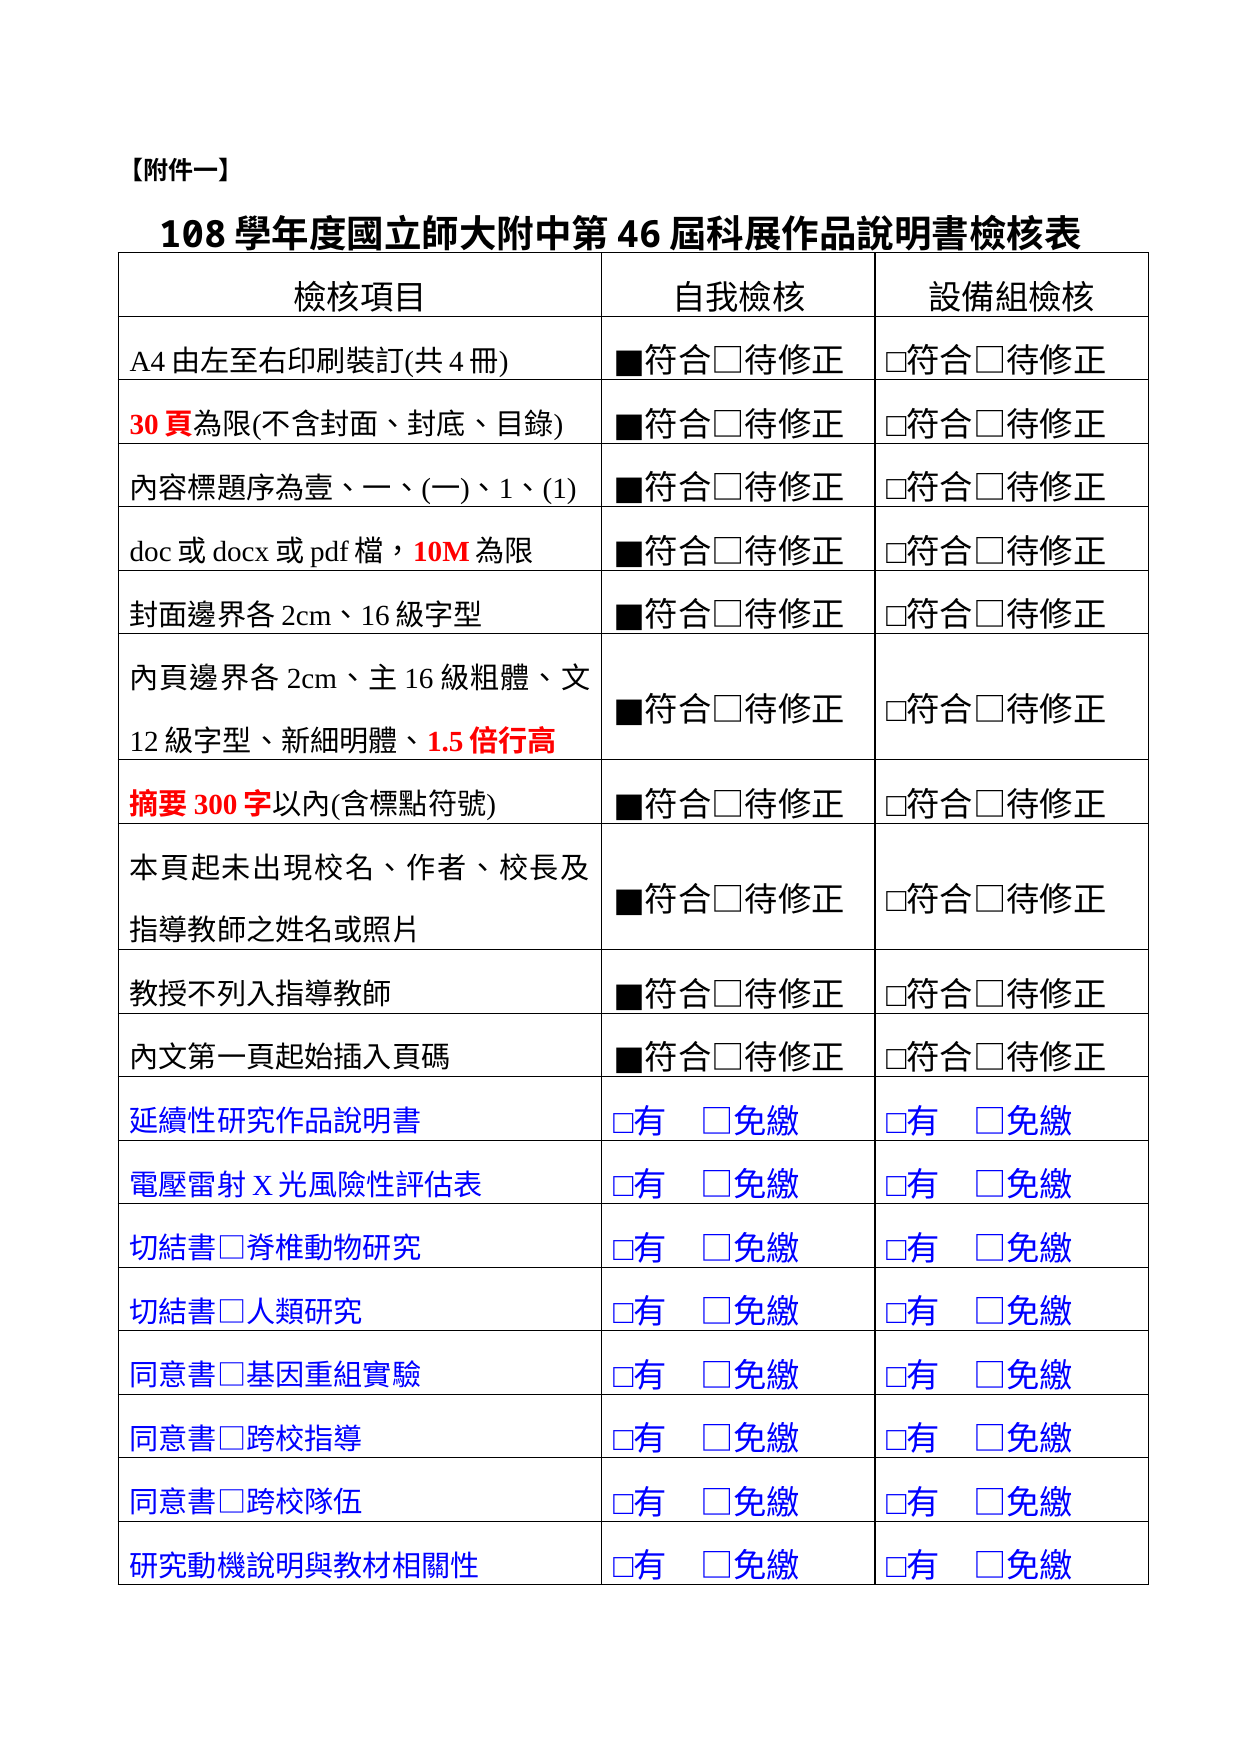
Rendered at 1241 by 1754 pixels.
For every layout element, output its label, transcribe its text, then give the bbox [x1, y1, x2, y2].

table_cell □有 □免繳 [876, 1204, 1148, 1267]
text 108學年度國立師大附中第46屆科展作品說明書檢核表 [118, 189, 1122, 252]
table_cell ■符合□待修正 [602, 444, 874, 506]
table_cell ■符合□待修正 [602, 1014, 874, 1076]
table_cell □有 □免繳 [602, 1077, 874, 1139]
table_cell □有 □免繳 [602, 1522, 874, 1584]
table_header 檢核項目 [119, 253, 601, 316]
table_cell A4由左至右印刷裝訂(共4冊) [119, 317, 601, 379]
table_cell 同意書□跨校指導 [119, 1395, 601, 1457]
table_cell ■符合□待修正 [602, 507, 874, 570]
table_cell ■符合□待修正 [602, 571, 874, 633]
table_cell □有 □免繳 [602, 1141, 874, 1203]
table_cell 切結書□脊椎動物研究 [119, 1204, 601, 1267]
table_cell ■符合□待修正 [602, 317, 874, 379]
table_cell 同意書□跨校隊伍 [119, 1458, 601, 1521]
table_cell 教授不列入指導教師 [119, 950, 601, 1012]
table_cell □符合□待修正 [876, 634, 1148, 759]
table_header 自我檢核 [602, 253, 874, 316]
table_cell □有 □免繳 [876, 1077, 1148, 1139]
table_cell 內頁邊界各2cm、主16級粗體、文12級字型、新細明體、1.5倍行高 [119, 634, 601, 759]
table_cell 內文第一頁起始插入頁碼 [119, 1014, 601, 1076]
table_cell 延續性研究作品說明書 [119, 1077, 601, 1139]
table_cell □有 □免繳 [602, 1458, 874, 1521]
table_cell ■符合□待修正 [602, 634, 874, 759]
table_cell ■符合□待修正 [602, 824, 874, 949]
table_header 設備組檢核 [876, 253, 1148, 316]
table_cell 電壓雷射X光風險性評估表 [119, 1141, 601, 1203]
table_cell 30頁為限(不含封面、封底、目錄) [119, 380, 601, 443]
table_cell □符合□待修正 [876, 1014, 1148, 1076]
table_cell □有 □免繳 [876, 1268, 1148, 1330]
table_cell 同意書□基因重組實驗 [119, 1331, 601, 1394]
text 【附件一】 [118, 127, 1122, 189]
table_cell □有 □免繳 [602, 1331, 874, 1394]
table_cell □符合□待修正 [876, 444, 1148, 506]
table_cell □符合□待修正 [876, 824, 1148, 949]
table_cell □符合□待修正 [876, 507, 1148, 570]
table_cell □有 □免繳 [876, 1331, 1148, 1394]
table_cell doc或docx或pdf檔，10M為限 [119, 507, 601, 570]
table_cell □有 □免繳 [876, 1141, 1148, 1203]
table_cell ■符合□待修正 [602, 950, 874, 1012]
table_cell □有 □免繳 [602, 1268, 874, 1330]
table_cell 研究動機說明與教材相關性 [119, 1522, 601, 1584]
table_cell ■符合□待修正 [602, 380, 874, 443]
table_cell □符合□待修正 [876, 950, 1148, 1012]
table_cell ■符合□待修正 [602, 760, 874, 823]
table_cell □符合□待修正 [876, 571, 1148, 633]
table_cell □有 □免繳 [602, 1395, 874, 1457]
table_cell 摘要300字以內(含標點符號) [119, 760, 601, 823]
table_cell 切結書□人類研究 [119, 1268, 601, 1330]
table_cell □符合□待修正 [876, 317, 1148, 379]
table_cell 本頁起未出現校名、作者、校長及指導教師之姓名或照片 [119, 824, 601, 949]
table_cell □符合□待修正 [876, 760, 1148, 823]
table_cell □有 □免繳 [602, 1204, 874, 1267]
table_cell 內容標題序為壹、一、(一)、1、(1) [119, 444, 601, 506]
table_cell 封面邊界各2cm、16級字型 [119, 571, 601, 633]
table_cell □符合□待修正 [876, 380, 1148, 443]
table_cell □有 □免繳 [876, 1395, 1148, 1457]
table_cell □有 □免繳 [876, 1522, 1148, 1584]
table_cell □有 □免繳 [876, 1458, 1148, 1521]
